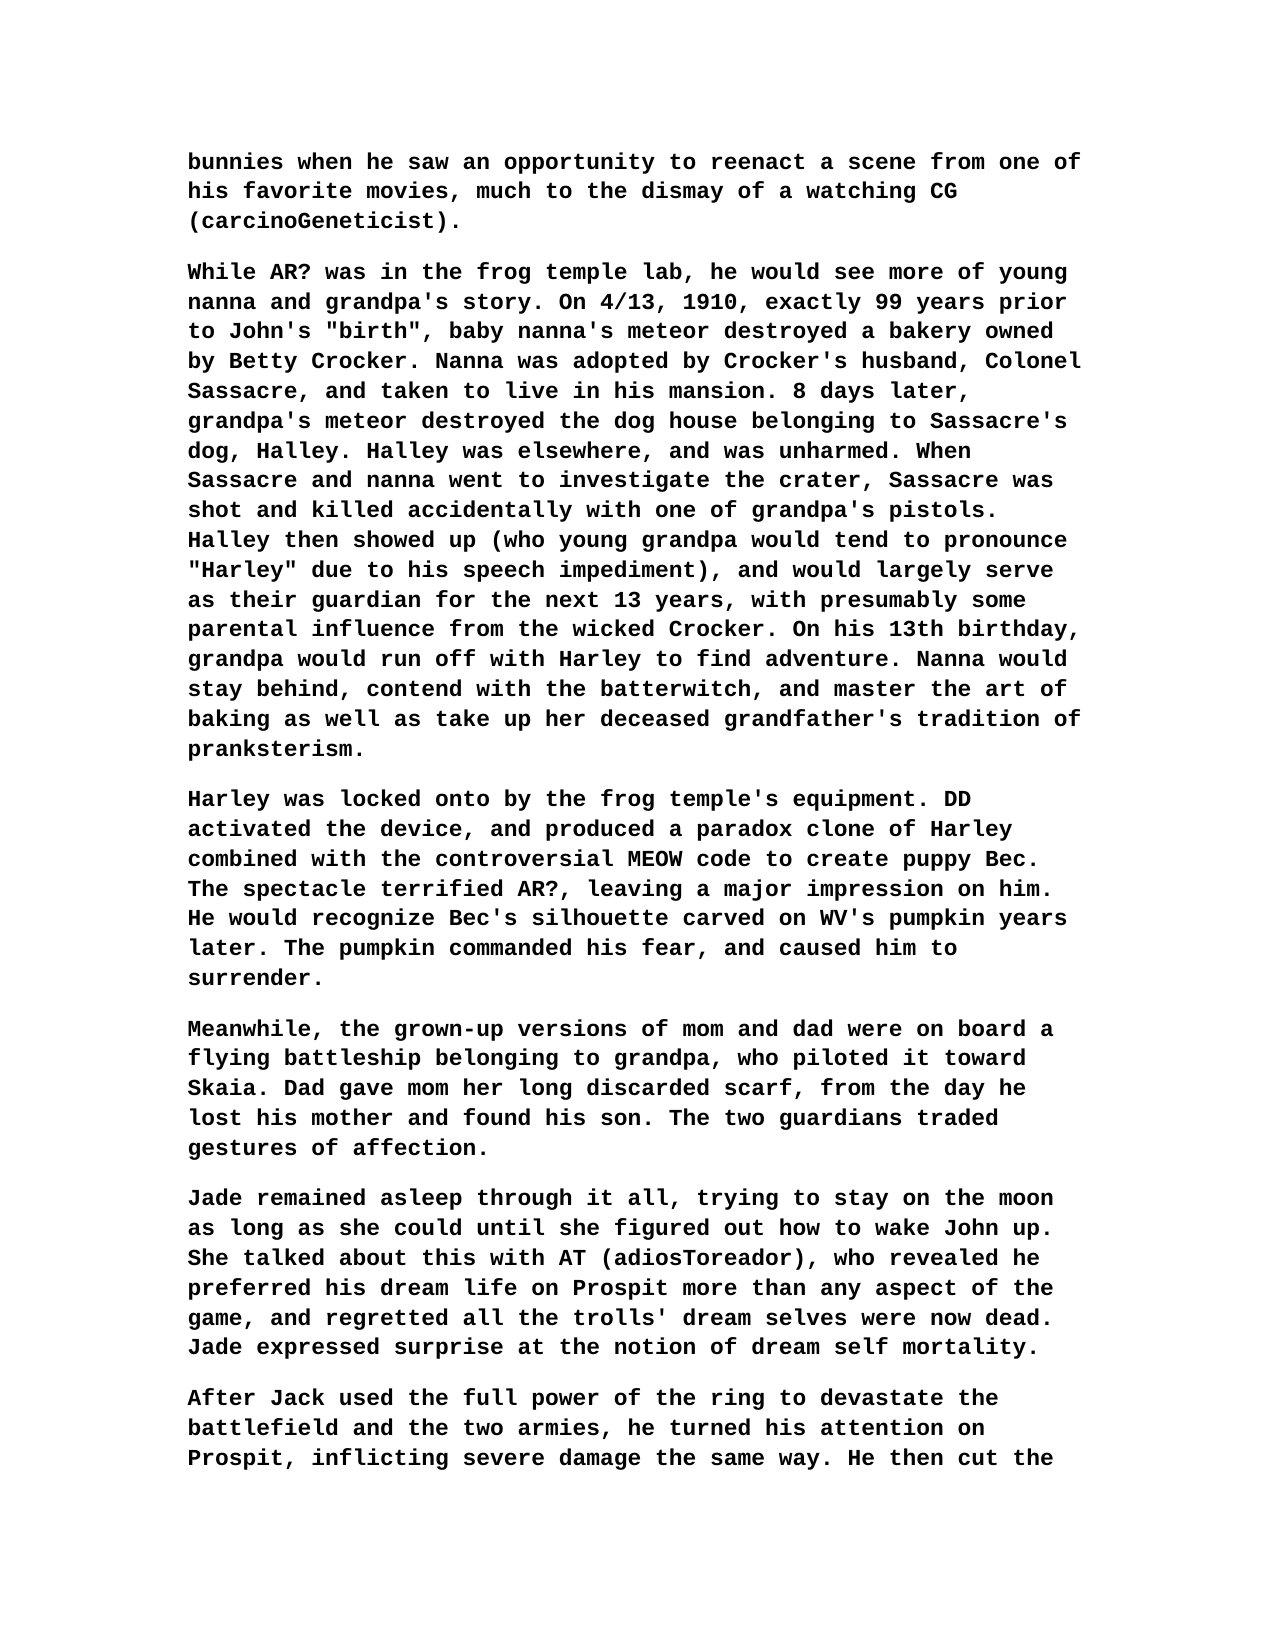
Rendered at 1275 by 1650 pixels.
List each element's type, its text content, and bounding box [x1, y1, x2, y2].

text Meanwhile, the grown-up versions of mom and dad were on board a flying battleship belonging to grandpa, who piloted it toward Skaia. Dad gave mom her long discarded scarf, from the day he lost his mother and found his son. The two guardians traded gestures of affection. [187, 1017, 1087, 1162]
text While AR? was in the frog temple lab, he would see more of young nanna and grandpa's story. On 4/13, 1910, exactly 99 years prior to John's "birth", baby nanna's meteor destroyed a bakery owned by Betty Crocker. Nanna was adopted by Crocker's husband, Colonel Sassacre, and taken to live in his mansion. 8 days later, grandpa's meteor destroyed the dog house belonging to Sassacre's dog, Halley. Halley was elsewhere, and was unharmed. When Sassacre and nanna went to investigate the crater, Sassacre was shot and killed accidentally with one of grandpa's pistols. Halley then showed up (who young grandpa would tend to pronounce "Harley" due to his speech impediment), and would largely serve as their guardian for the next 13 years, with presumably some parental influence from the wicked Crocker. On his 13th birthday, grandpa would run off with Harley to find adventure. Nanna would stay behind, contend with the batterwitch, and master the art of baking as well as take up her deceased grandfather's tradition of pranksterism. [187, 260, 1087, 763]
text Harley was locked onto by the frog temple's equipment. DD activated the device, and produced a paradox clone of Harley combined with the controversial MEOW code to create puppy Bec. The spectacle terrified AR?, leaving a major impression on him. He would recognize Bec's silhouette carved on WV's pumpkin years later. The pumpkin commanded his fear, and caused him to surrender. [187, 787, 1087, 992]
text After Jack used the full power of the ring to devastate the battlefield and the two armies, he turned his attention on Prospit, inflicting severe damage the same way. He then cut the [187, 1386, 1087, 1472]
text bunnies when he saw an opportunity to reenact a scene from one of his favorite movies, much to the dismay of a watching CG (carcinoGeneticist). [187, 150, 1087, 236]
text Jade remained asleep through it all, trying to stay on the moon as long as she could until she figured out how to wake John up. She talked about this with AT (adiosToreador), who revealed he preferred his dream life on Prospit more than any aspect of the game, and regretted all the trolls' dream selves were now dead. Jade expressed surprise at the notion of dream self mortality. [187, 1187, 1087, 1362]
